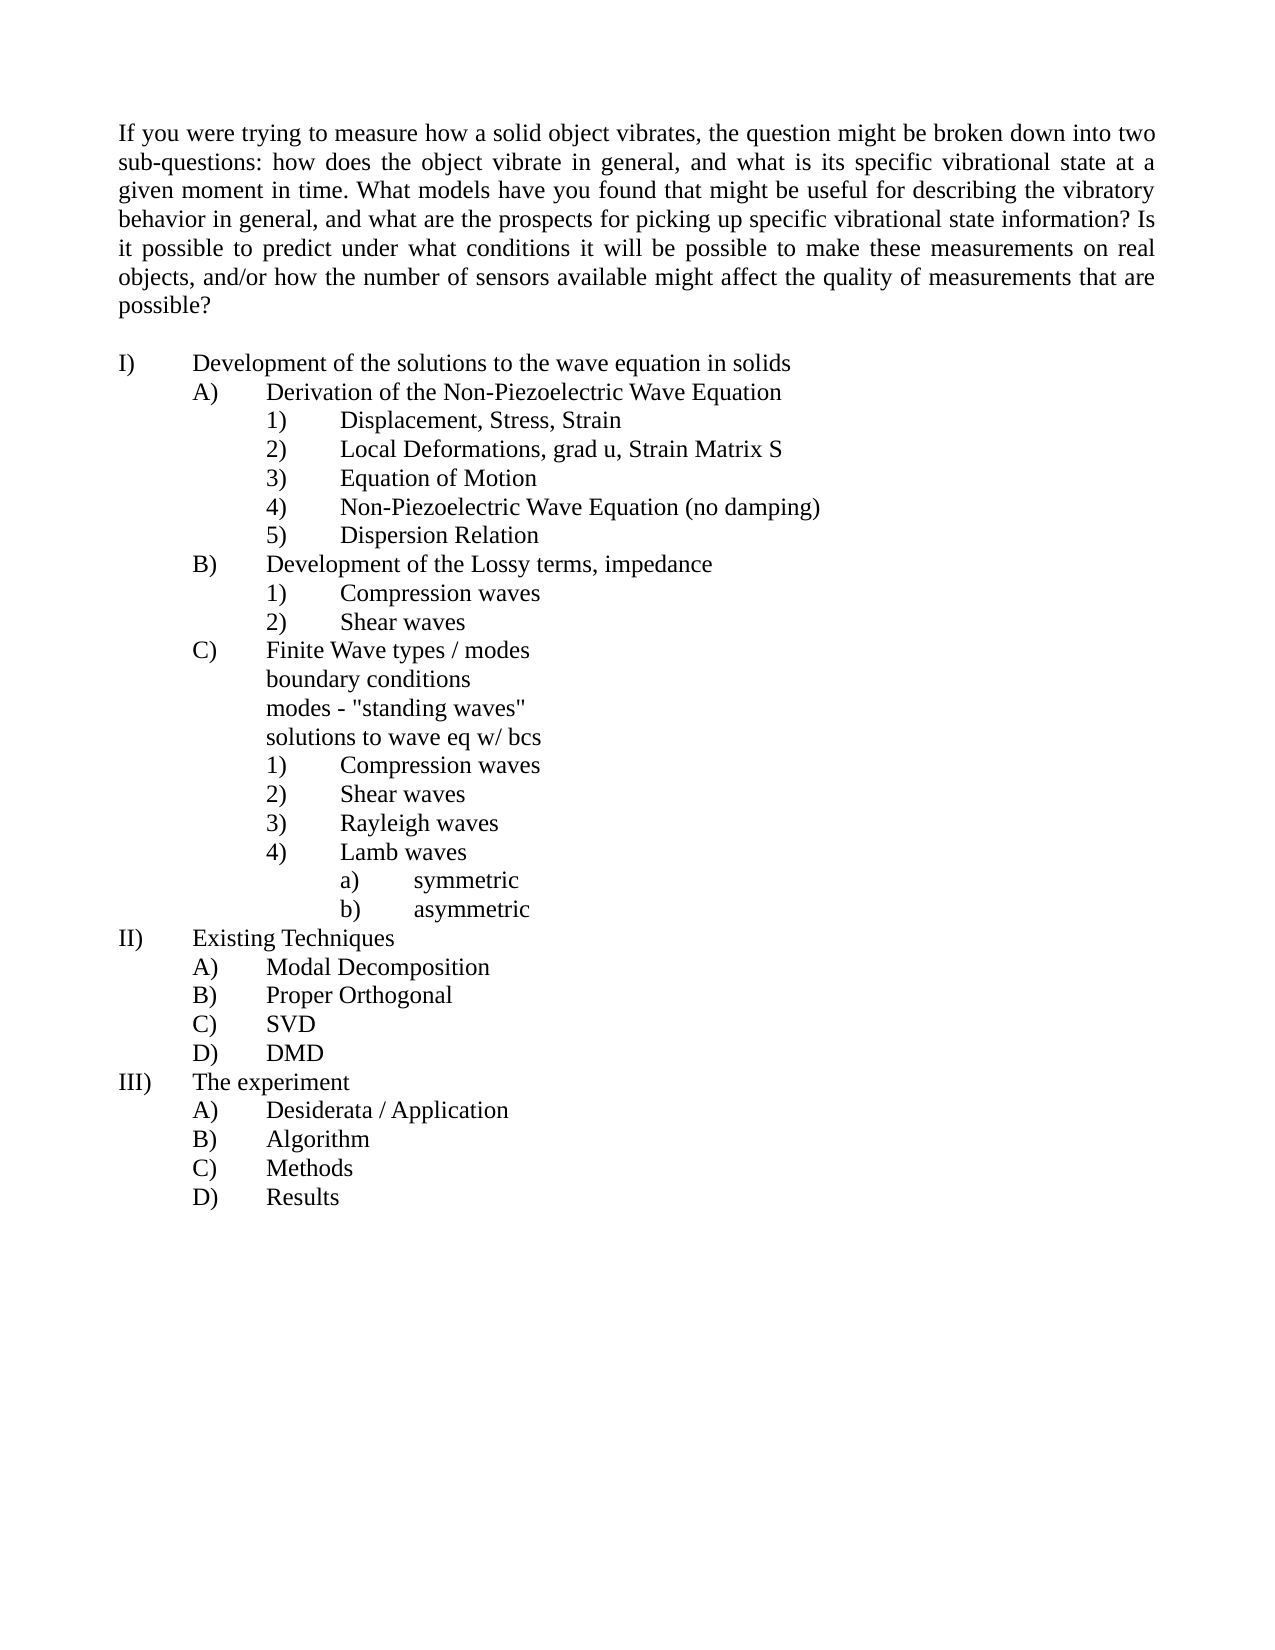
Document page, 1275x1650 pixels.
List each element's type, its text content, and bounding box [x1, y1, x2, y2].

text B) Development of the Lossy terms, impedance [118, 549, 1157, 578]
text III) The experiment [118, 1067, 1157, 1096]
text b) asymmetric [118, 894, 1157, 923]
text D) DMD [118, 1038, 1157, 1067]
text 3) Rayleigh waves [118, 808, 1157, 837]
text solutions to wave eq w/ bcs [118, 722, 1157, 751]
text boundary conditions [118, 664, 1157, 693]
text B) Proper Orthogonal [118, 981, 1157, 1009]
text 1) Displacement, Stress, Strain [118, 406, 1157, 434]
text a) symmetric [118, 866, 1157, 894]
text 2) Local Deformations, grad u, Strain Matrix S [118, 434, 1157, 463]
text B) Algorithm [118, 1124, 1157, 1153]
text C) Finite Wave types / modes [118, 636, 1157, 664]
text I) Development of the solutions to the wave equation in solids [118, 348, 1157, 377]
text 1) Compression waves [118, 751, 1157, 779]
text 1) Compression waves [118, 578, 1157, 607]
text C) Methods [118, 1153, 1157, 1182]
text modes - "standing waves" [118, 693, 1157, 722]
text A) Derivation of the Non-Piezoelectric Wave Equation [118, 377, 1157, 406]
text If you were trying to measure how a solid object vibrates, the question might be broken down into two sub-questions: how does the object vibrate in general, and what is its specific vibrational state at a given moment in time. What models have you found that might be useful for describing the vibratory behavior in general, and what are the prospects for picking up specific vibrational state information? Is it possible to predict under what conditions it will be possible to make these measurements on real objects, and/or how the number of sensors available might affect the quality of measurements that are possible? [118, 118, 1157, 319]
text 2) Shear waves [118, 779, 1157, 808]
text II) Existing Techniques [118, 923, 1157, 952]
text 4) Non-Piezoelectric Wave Equation (no damping) [118, 492, 1157, 521]
text A) Desiderata / Application [118, 1096, 1157, 1124]
text 5) Dispersion Relation [118, 521, 1157, 549]
text 4) Lamb waves [118, 837, 1157, 866]
text C) SVD [118, 1009, 1157, 1038]
text 3) Equation of Motion [118, 463, 1157, 492]
text 2) Shear waves [118, 607, 1157, 636]
text D) Results [118, 1182, 1157, 1211]
text A) Modal Decomposition [118, 952, 1157, 981]
